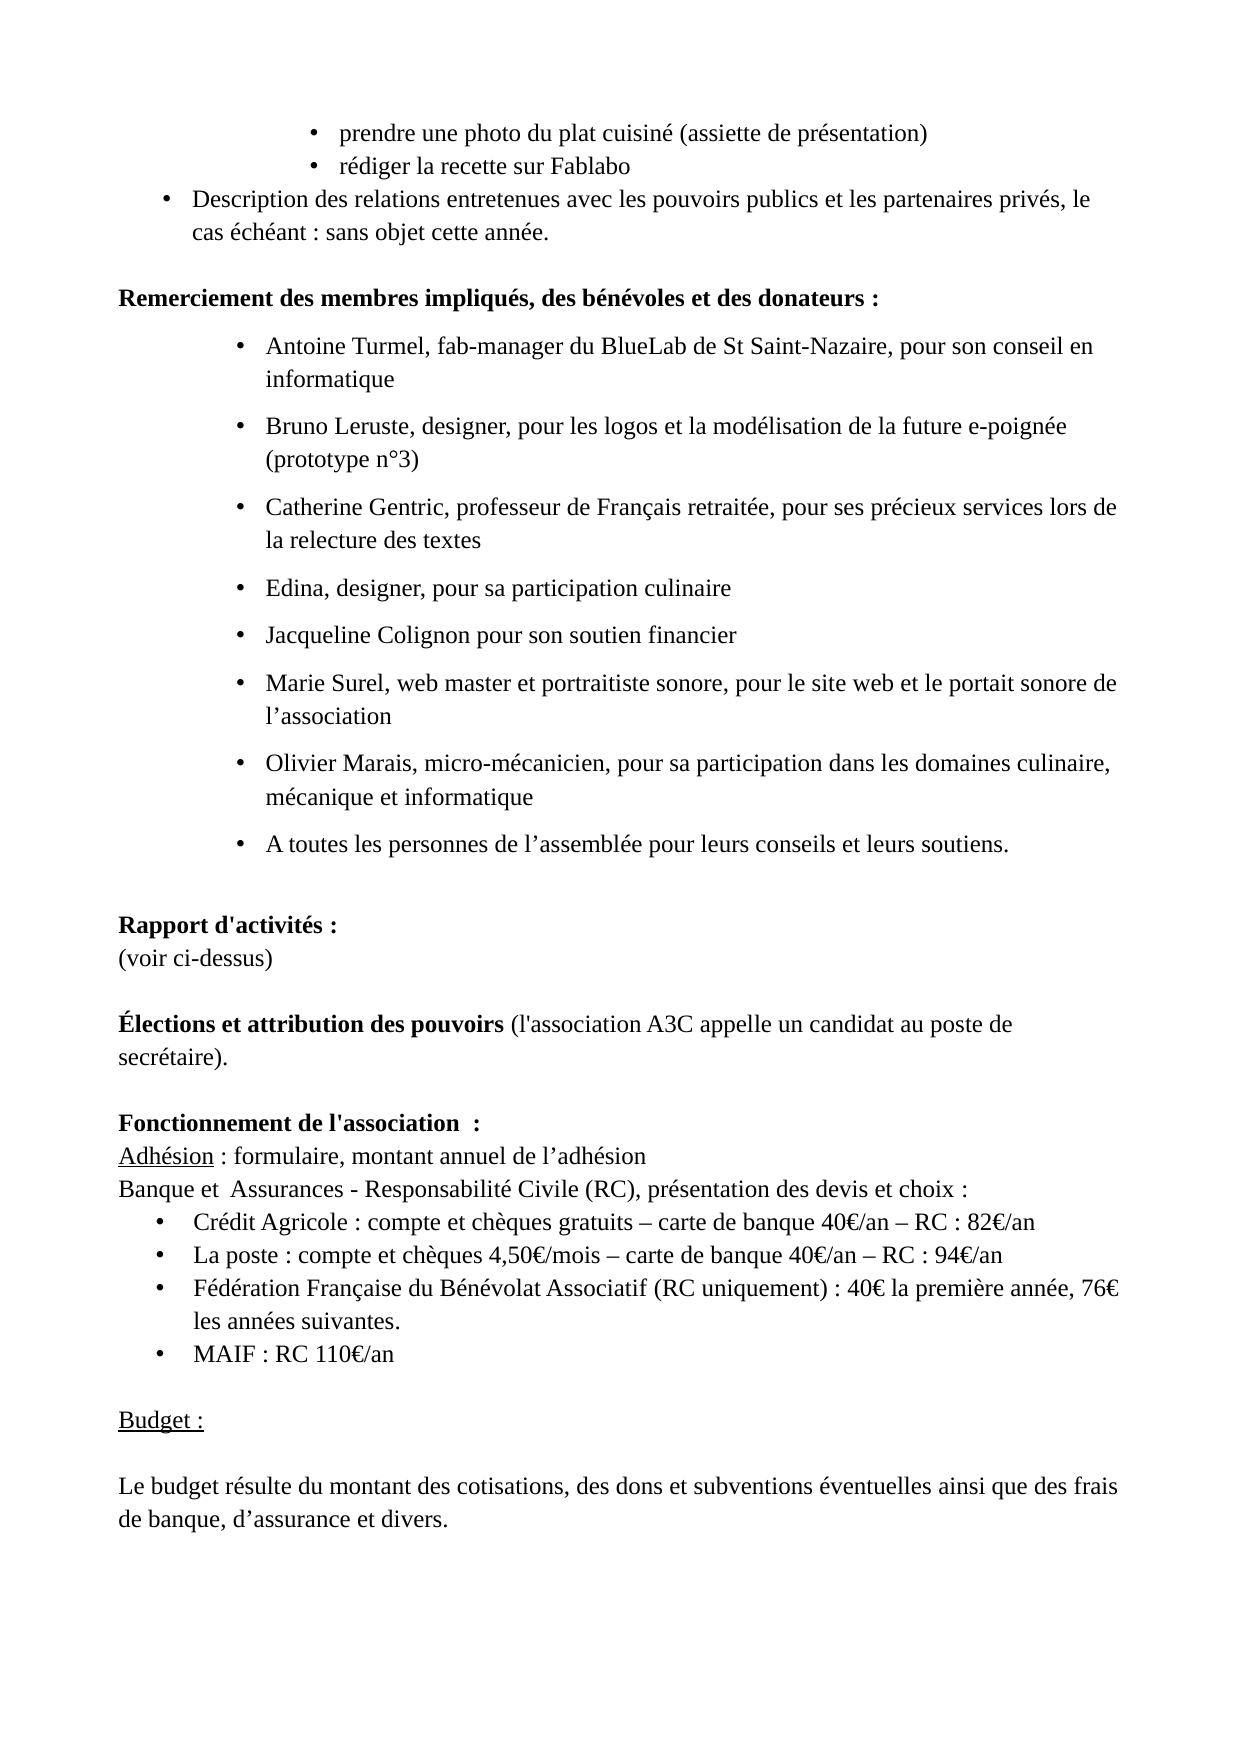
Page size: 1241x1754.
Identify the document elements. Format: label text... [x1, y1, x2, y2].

list Description des relations entretenues avec les pouvoirs publics et les partenaires privés, le cas échéant : sans objet cette année. [162, 184, 1122, 246]
text Adhésion : formulaire, montant annuel de l’adhésion [118, 1141, 1122, 1170]
list prendre une photo du plat cuisiné (assiette de présentation) [309, 118, 1122, 147]
list Marie Surel, web master et portraitiste sonore, pour le site web et le portait sonore de l’association [236, 668, 1122, 730]
text Banque et Assurances - Responsabilité Civile (RC), présentation des devis et choix : [118, 1174, 1122, 1203]
text Remerciement des membres impliqués, des bénévoles et des donateurs : [118, 283, 1122, 312]
list Antoine Turmel, fab-manager du BlueLab de St Saint-Nazaire, pour son conseil en informatique [236, 331, 1122, 393]
list Bruno Leruste, designer, pour les logos et la modélisation de la future e-poignée (prototype n°3) [236, 411, 1122, 473]
list Jacqueline Colignon pour son soutien financier [236, 620, 1122, 649]
list La poste : compte et chèques 4,50€/mois – carte de banque 40€/an – RC : 94€/an [156, 1240, 1122, 1269]
text Budget : [118, 1405, 1122, 1434]
list Fédération Française du Bénévolat Associatif (RC uniquement) : 40€ la première année, 76€ les années suivantes. [156, 1273, 1122, 1335]
list Edina, designer, pour sa participation culinaire [236, 573, 1122, 601]
text (voir ci-dessus) [118, 943, 1122, 972]
list Catherine Gentric, professeur de Français retraitée, pour ses précieux services lors de la relecture des textes [236, 492, 1122, 554]
text Rapport d'activités : [118, 910, 1122, 938]
text Élections et attribution des pouvoirs (l'association A3C appelle un candidat au poste de secrétaire). [118, 1009, 1122, 1071]
list Olivier Marais, micro-mécanicien, pour sa participation dans les domaines culinaire, mécanique et informatique [236, 748, 1122, 810]
text Fonctionnement de l'association : [118, 1108, 1122, 1137]
list Crédit Agricole : compte et chèques gratuits – carte de banque 40€/an – RC : 82€/an [156, 1207, 1122, 1236]
list MAIF : RC 110€/an [156, 1339, 1122, 1368]
text Le budget résulte du montant des cotisations, des dons et subventions éventuelles ainsi que des frais de banque, d’assurance et divers. [118, 1471, 1122, 1533]
list A toutes les personnes de l’assemblée pour leurs conseils et leurs soutiens. [236, 829, 1122, 858]
list rédiger la recette sur Fablabo [309, 151, 1122, 180]
